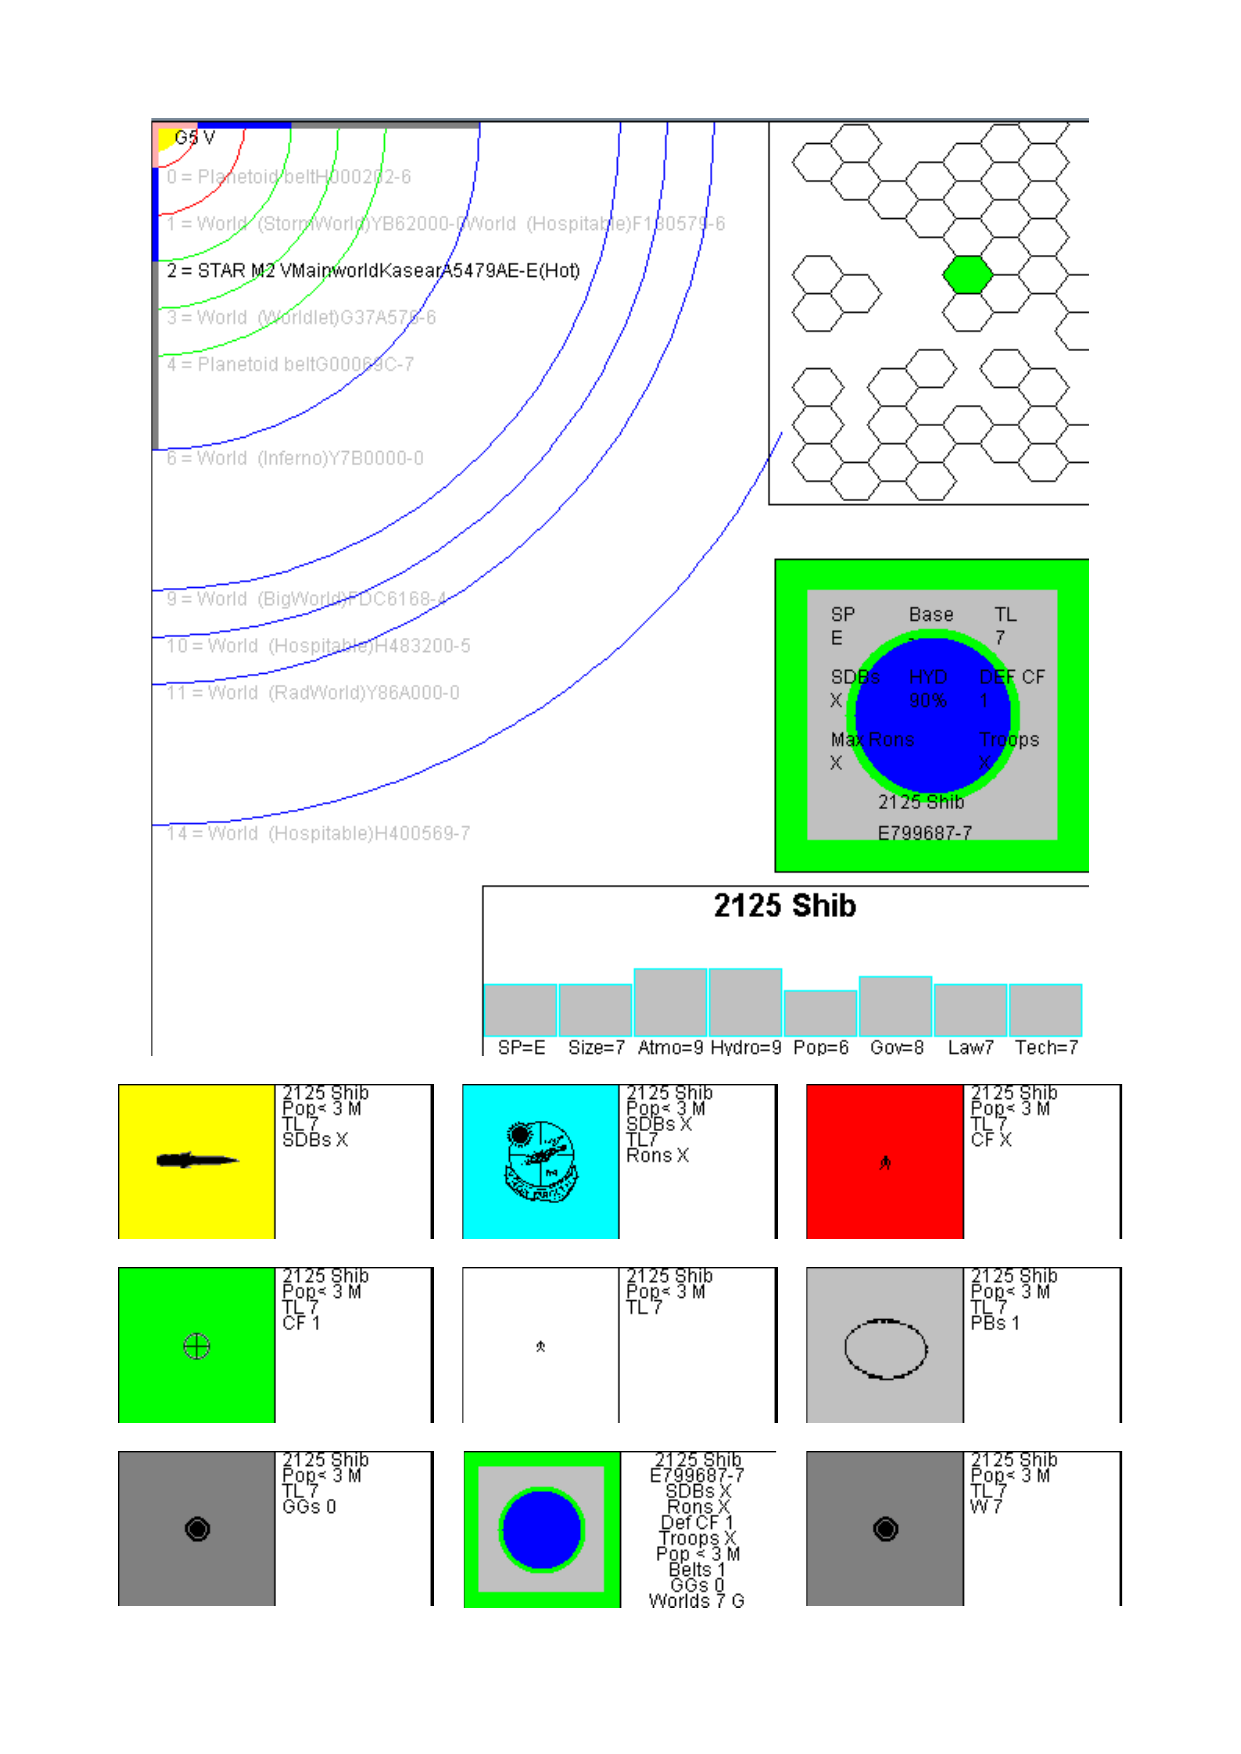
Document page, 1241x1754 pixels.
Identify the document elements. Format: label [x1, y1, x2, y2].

picture [118, 1267, 434, 1423]
picture [118, 1084, 434, 1239]
picture [462, 1267, 778, 1423]
picture [806, 1451, 1123, 1606]
picture [118, 1451, 434, 1606]
picture [463, 1451, 777, 1608]
picture [806, 1267, 1123, 1423]
picture [462, 1084, 778, 1239]
picture [806, 1084, 1123, 1239]
picture [151, 118, 1089, 1056]
